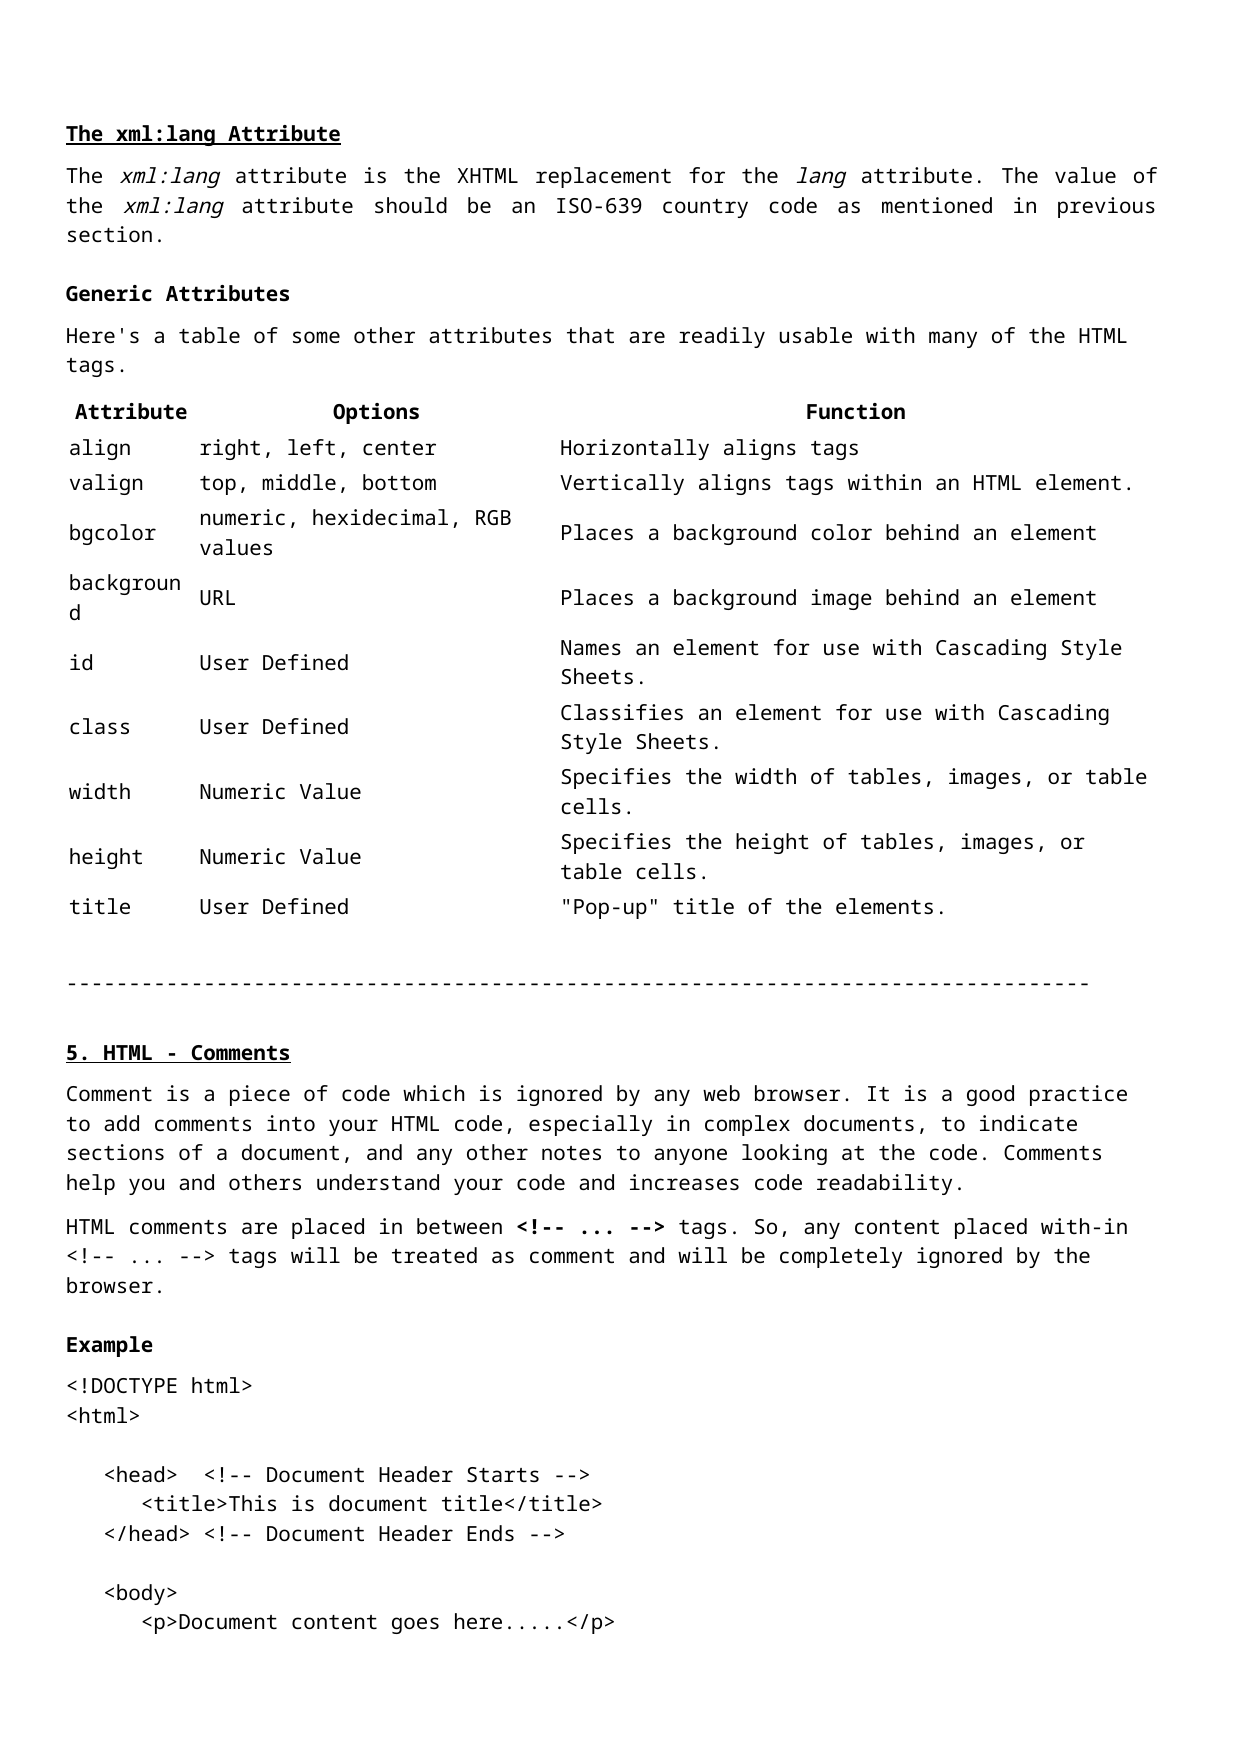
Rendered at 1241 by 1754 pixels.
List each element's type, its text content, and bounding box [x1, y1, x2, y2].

table_cell Specifies the width of tables, images, or table cells. [557, 758, 1154, 823]
text <!DOCTYPE html> [66, 1370, 1158, 1400]
table_cell bgcolor [66, 499, 196, 564]
table_cell class [66, 694, 196, 758]
text <p>Document content goes here.....</p> [66, 1606, 1158, 1636]
table_cell URL [196, 564, 557, 629]
table_cell Horizontally aligns tags [557, 429, 1154, 464]
table_header Options [196, 393, 557, 428]
table_cell title [66, 888, 196, 923]
table_cell numeric, hexidecimal, RGB values [196, 499, 557, 564]
table_cell height [66, 823, 196, 888]
text <title>This is document title</title> [66, 1488, 1158, 1518]
table_cell Places a background color behind an element [557, 499, 1154, 564]
text Here's a table of some other attributes that are readily usable with many of the HTML tags. [66, 320, 1158, 379]
table_cell User Defined [196, 629, 557, 693]
table_cell right, left, center [196, 429, 557, 464]
text </head> <!-- Document Header Ends --> [66, 1518, 1158, 1547]
table_cell Names an element for use with Cascading Style Sheets. [557, 629, 1154, 693]
text <head> <!-- Document Header Starts --> [66, 1459, 1158, 1488]
table_cell valign [66, 464, 196, 499]
table_cell User Defined [196, 694, 557, 758]
table_cell align [66, 429, 196, 464]
table_cell background [66, 564, 196, 629]
text ---------------------------------------------------------------------------------- [66, 967, 1158, 997]
text The xml:lang attribute is the XHTML replacement for the lang attribute. The value of the xml:lang attribute should be an ISO-639 country code as mentioned in previous section. [66, 160, 1158, 248]
table_header Attribute [66, 393, 196, 428]
table_cell Places a background image behind an element [557, 564, 1154, 629]
subtitle 5. HTML - Comments [66, 1036, 1158, 1066]
text HTML comments are placed in between <!-- ... --> tags. So, any content placed with-in <!-- ... --> tags will be treated as comment and will be completely ignored by the browser. [66, 1211, 1158, 1299]
text Comment is a piece of code which is ignored by any web browser. It is a good practice to add comments into your HTML code, especially in complex documents, to indicate sections of a document, and any other notes to anyone looking at the code. Comments help you and others understand your code and increases code readability. [66, 1078, 1158, 1196]
text <html> [66, 1400, 1158, 1429]
subtitle Generic Attributes [66, 278, 1158, 307]
table_cell Vertically aligns tags within an HTML element. [557, 464, 1154, 499]
table_cell User Defined [196, 888, 557, 923]
table_cell Numeric Value [196, 823, 557, 888]
subtitle Example [66, 1328, 1158, 1358]
table_cell Specifies the height of tables, images, or table cells. [557, 823, 1154, 888]
table_cell width [66, 758, 196, 823]
table_cell Numeric Value [196, 758, 557, 823]
table_cell top, middle, bottom [196, 464, 557, 499]
table_cell Classifies an element for use with Cascading Style Sheets. [557, 694, 1154, 758]
table_cell id [66, 629, 196, 693]
table_cell "Pop-up" title of the elements. [557, 888, 1154, 923]
text <body> [66, 1577, 1158, 1606]
table_header Function [557, 393, 1154, 428]
subtitle The xml:lang Attribute [66, 118, 1158, 148]
